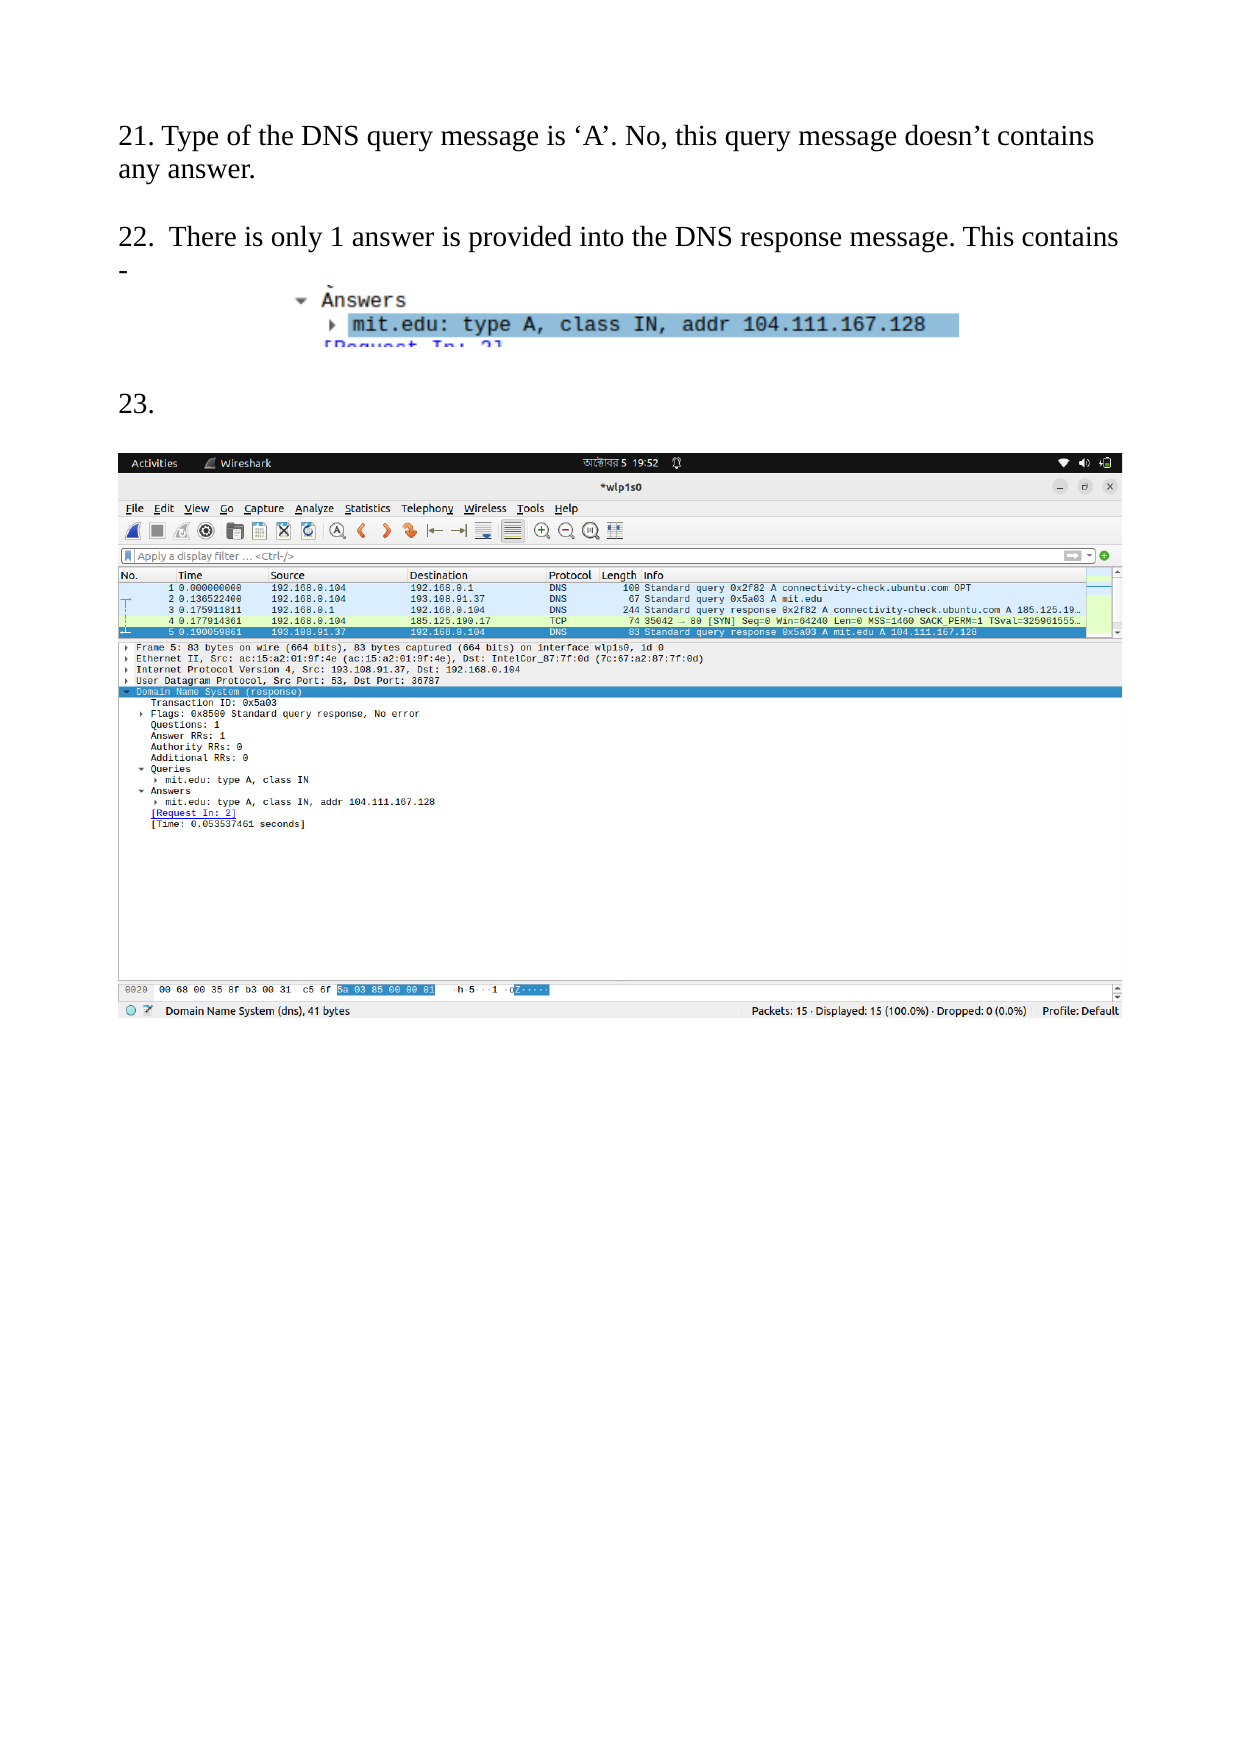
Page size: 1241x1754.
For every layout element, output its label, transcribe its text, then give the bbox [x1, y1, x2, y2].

text 23. [118, 386, 1122, 420]
picture [281, 285, 960, 347]
text 22. There is only 1 answer is provided into the DNS response message. This contains - [118, 219, 1122, 286]
text 21. Type of the DNS query message is ‘A’. No, this query message doesn’t contains any answer. [118, 118, 1122, 185]
picture [118, 453, 1123, 1018]
